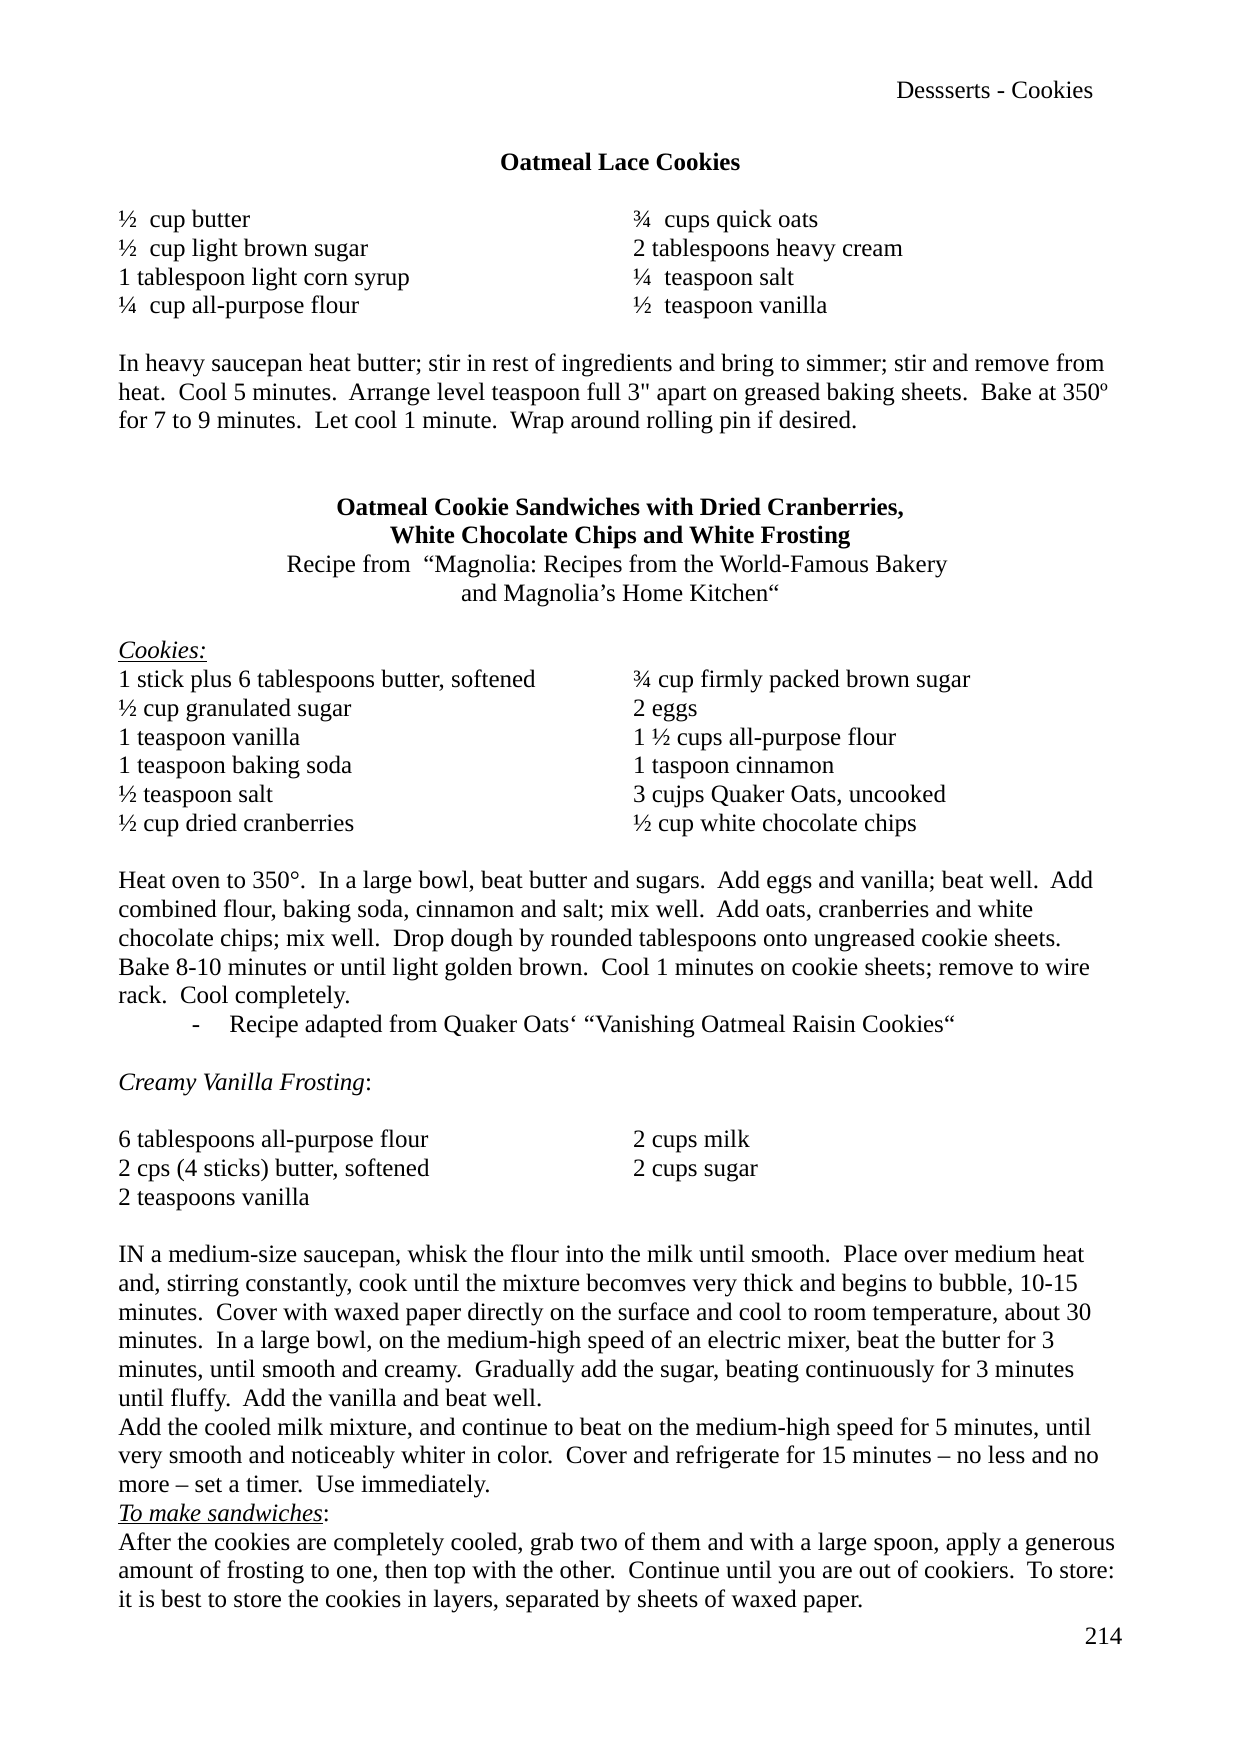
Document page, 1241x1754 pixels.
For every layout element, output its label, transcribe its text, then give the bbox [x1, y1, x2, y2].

text White Chocolate Chips and White Frosting [118, 521, 1122, 549]
text ½ teaspoon salt 3 cujps Quaker Oats, uncooked [118, 779, 1122, 808]
text 2 teaspoons vanilla [118, 1182, 1122, 1211]
text Oatmeal Lace Cookies [118, 147, 1122, 176]
text 1 tablespoon light corn syrup ¼ teaspoon salt [118, 262, 1122, 291]
list Recipe adapted from Quaker Oats‘ “Vanishing Oatmeal Raisin Cookies“ [192, 1009, 1122, 1038]
text Heat oven to 350°. In a large bowl, beat butter and sugars. Add eggs and vanilla; beat well. Add combined flour, baking soda, cinnamon and salt; mix well. Add oats, cranberries and white chocolate chips; mix well. Drop dough by rounded tablespoons onto ungreased cookie sheets. Bake 8-10 minutes or until light golden brown. Cool 1 minutes on cookie sheets; remove to wire rack. Cool completely. [118, 866, 1122, 1009]
text and Magnolia’s Home Kitchen“ [118, 578, 1122, 607]
text Creamy Vanilla Frosting: [118, 1067, 1122, 1096]
text ½ cup butter ¾ cups quick oats [118, 204, 1122, 233]
text Oatmeal Cookie Sandwiches with Dried Cranberries, [118, 492, 1122, 521]
text In heavy saucepan heat butter; stir in rest of ingredients and bring to simmer; stir and remove from heat. Cool 5 minutes. Arrange level teaspoon full 3" apart on greased baking sheets. Bake at 350º for 7 to 9 minutes. Let cool 1 minute. Wrap around rolling pin if desired. [118, 348, 1122, 434]
text ½ cup dried cranberries ½ cup white chocolate chips [118, 808, 1122, 837]
text ½ cup light brown sugar 2 tablespoons heavy cream [118, 233, 1122, 262]
text IN a medium-size saucepan, whisk the flour into the milk until smooth. Place over medium heat and, stirring constantly, cook until the mixture becomves very thick and begins to bubble, 10-15 minutes. Cover with waxed paper directly on the surface and cool to room temperature, about 30 minutes. In a large bowl, on the medium-high speed of an electric mixer, beat the butter for 3 minutes, until smooth and creamy. Gradually add the sugar, beating continuously for 3 minutes until fluffy. Add the vanilla and beat well. [118, 1239, 1122, 1412]
text To make sandwiches: [118, 1498, 1122, 1527]
text ¼ cup all-purpose flour ½ teaspoon vanilla [118, 291, 1122, 319]
text ½ cup granulated sugar 2 eggs [118, 693, 1122, 722]
text After the cookies are completely cooled, grab two of them and with a large spoon, apply a generous amount of frosting to one, then top with the other. Continue until you are out of cookiers. To store: it is best to store the cookies in layers, separated by sheets of waxed paper. [118, 1527, 1122, 1613]
text 6 tablespoons all-purpose flour 2 cups milk [118, 1124, 1122, 1153]
text Cookies: [118, 636, 1122, 664]
text 1 teaspoon baking soda 1 taspoon cinnamon [118, 751, 1122, 779]
text Recipe from “Magnolia: Recipes from the World-Famous Bakery [118, 549, 1122, 578]
text 1 stick plus 6 tablespoons butter, softened ¾ cup firmly packed brown sugar [118, 664, 1122, 693]
text 1 teaspoon vanilla 1 ½ cups all-purpose flour [118, 722, 1122, 751]
text 2 cps (4 sticks) butter, softened 2 cups sugar [118, 1153, 1122, 1182]
text Add the cooled milk mixture, and continue to beat on the medium-high speed for 5 minutes, until very smooth and noticeably whiter in color. Cover and refrigerate for 15 minutes – no less and no more – set a timer. Use immediately. [118, 1412, 1122, 1498]
